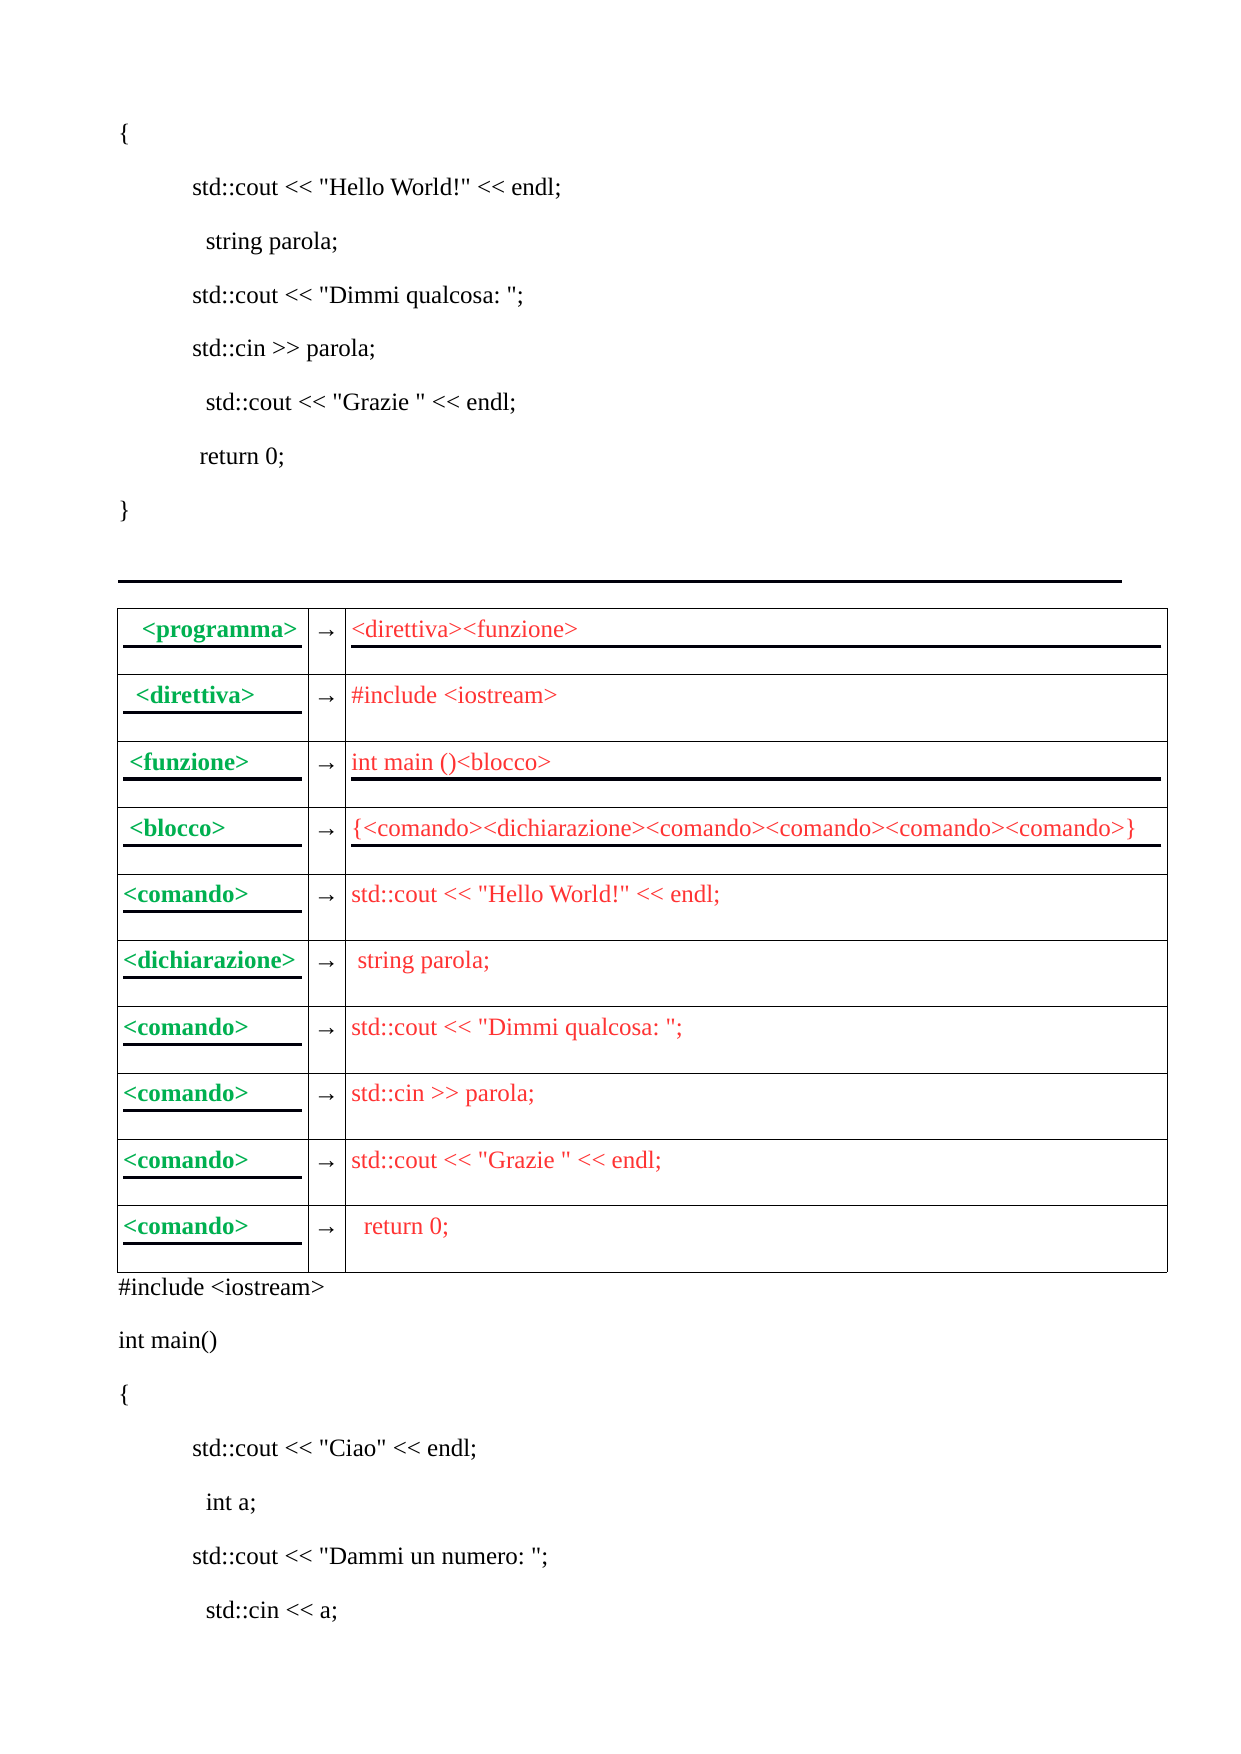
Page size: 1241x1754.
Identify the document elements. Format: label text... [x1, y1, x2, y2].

table_cell <comando> [118, 1074, 308, 1139]
table_cell {<comando><dichiarazione><comando><comando><comando><comando>} [346, 808, 1167, 873]
table_cell → [309, 875, 345, 940]
table_cell <comando> [118, 1206, 308, 1272]
text { [118, 118, 1122, 147]
table_cell <direttiva> [118, 675, 308, 741]
table_cell std::cout << "Hello World!" << endl; [346, 875, 1167, 940]
text std::cout << "Dimmi qualcosa: "; [118, 280, 1122, 308]
text std::cout << "Ciao" << endl; [118, 1433, 1122, 1462]
table_cell → [309, 1140, 345, 1205]
text std::cout << "Dammi un numero: "; [118, 1541, 1122, 1570]
text string parola; [118, 226, 1122, 254]
table_cell std::cin >> parola; [346, 1074, 1167, 1139]
table_cell → [309, 1206, 345, 1272]
table_cell → [309, 675, 345, 741]
text int main() [118, 1326, 1122, 1354]
text std::cout << "Hello World!" << endl; [118, 172, 1122, 201]
text int a; [118, 1487, 1122, 1516]
table_cell int main ()<blocco> [346, 742, 1167, 807]
text } [118, 495, 1122, 524]
table_cell <dichiarazione> [118, 941, 308, 1006]
table_cell <blocco> [118, 808, 308, 873]
table_cell <comando> [118, 1140, 308, 1205]
table_cell #include <iostream> [346, 675, 1167, 741]
table_header → [309, 609, 345, 674]
text std::cin >> parola; [118, 333, 1122, 362]
table_cell <comando> [118, 875, 308, 940]
table_cell → [309, 1074, 345, 1139]
table_header <direttiva><funzione> [346, 609, 1167, 674]
table_cell → [309, 808, 345, 873]
table_cell string parola; [346, 941, 1167, 1006]
text { [118, 1379, 1122, 1408]
text std::cout << "Grazie " << endl; [118, 387, 1122, 416]
table_cell std::cout << "Grazie " << endl; [346, 1140, 1167, 1205]
table_cell → [309, 1007, 345, 1072]
table_cell → [309, 742, 345, 807]
table_cell return 0; [346, 1206, 1167, 1272]
text return 0; [118, 441, 1122, 470]
table_cell <funzione> [118, 742, 308, 807]
text std::cin << a; [118, 1595, 1122, 1623]
table_header <programma> [118, 609, 308, 674]
text #include <iostream> [118, 1273, 1122, 1300]
table_cell std::cout << "Dimmi qualcosa: "; [346, 1007, 1167, 1072]
table_cell <comando> [118, 1007, 308, 1072]
table_cell → [309, 941, 345, 1006]
